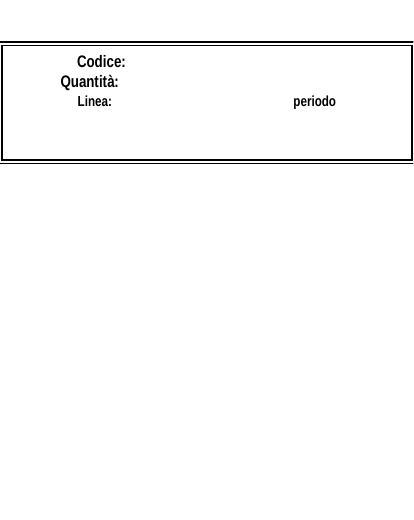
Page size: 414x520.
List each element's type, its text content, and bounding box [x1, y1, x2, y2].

table_header <if test="get_placeholder(data)"> [0, 12, 413, 41]
table_cell </if> [0, 164, 413, 189]
table_cell Codice: <get_placeholder(data, 'code')> Quantità: <get_placeholder(data, 'quantity')> Linea: <get_placeholder(data, 'line')> periodo <get_placeholder(data, 'period')> <get_placeholder(data, 'partner')> <get_placeholder(data, 'address')> [3, 46, 411, 159]
